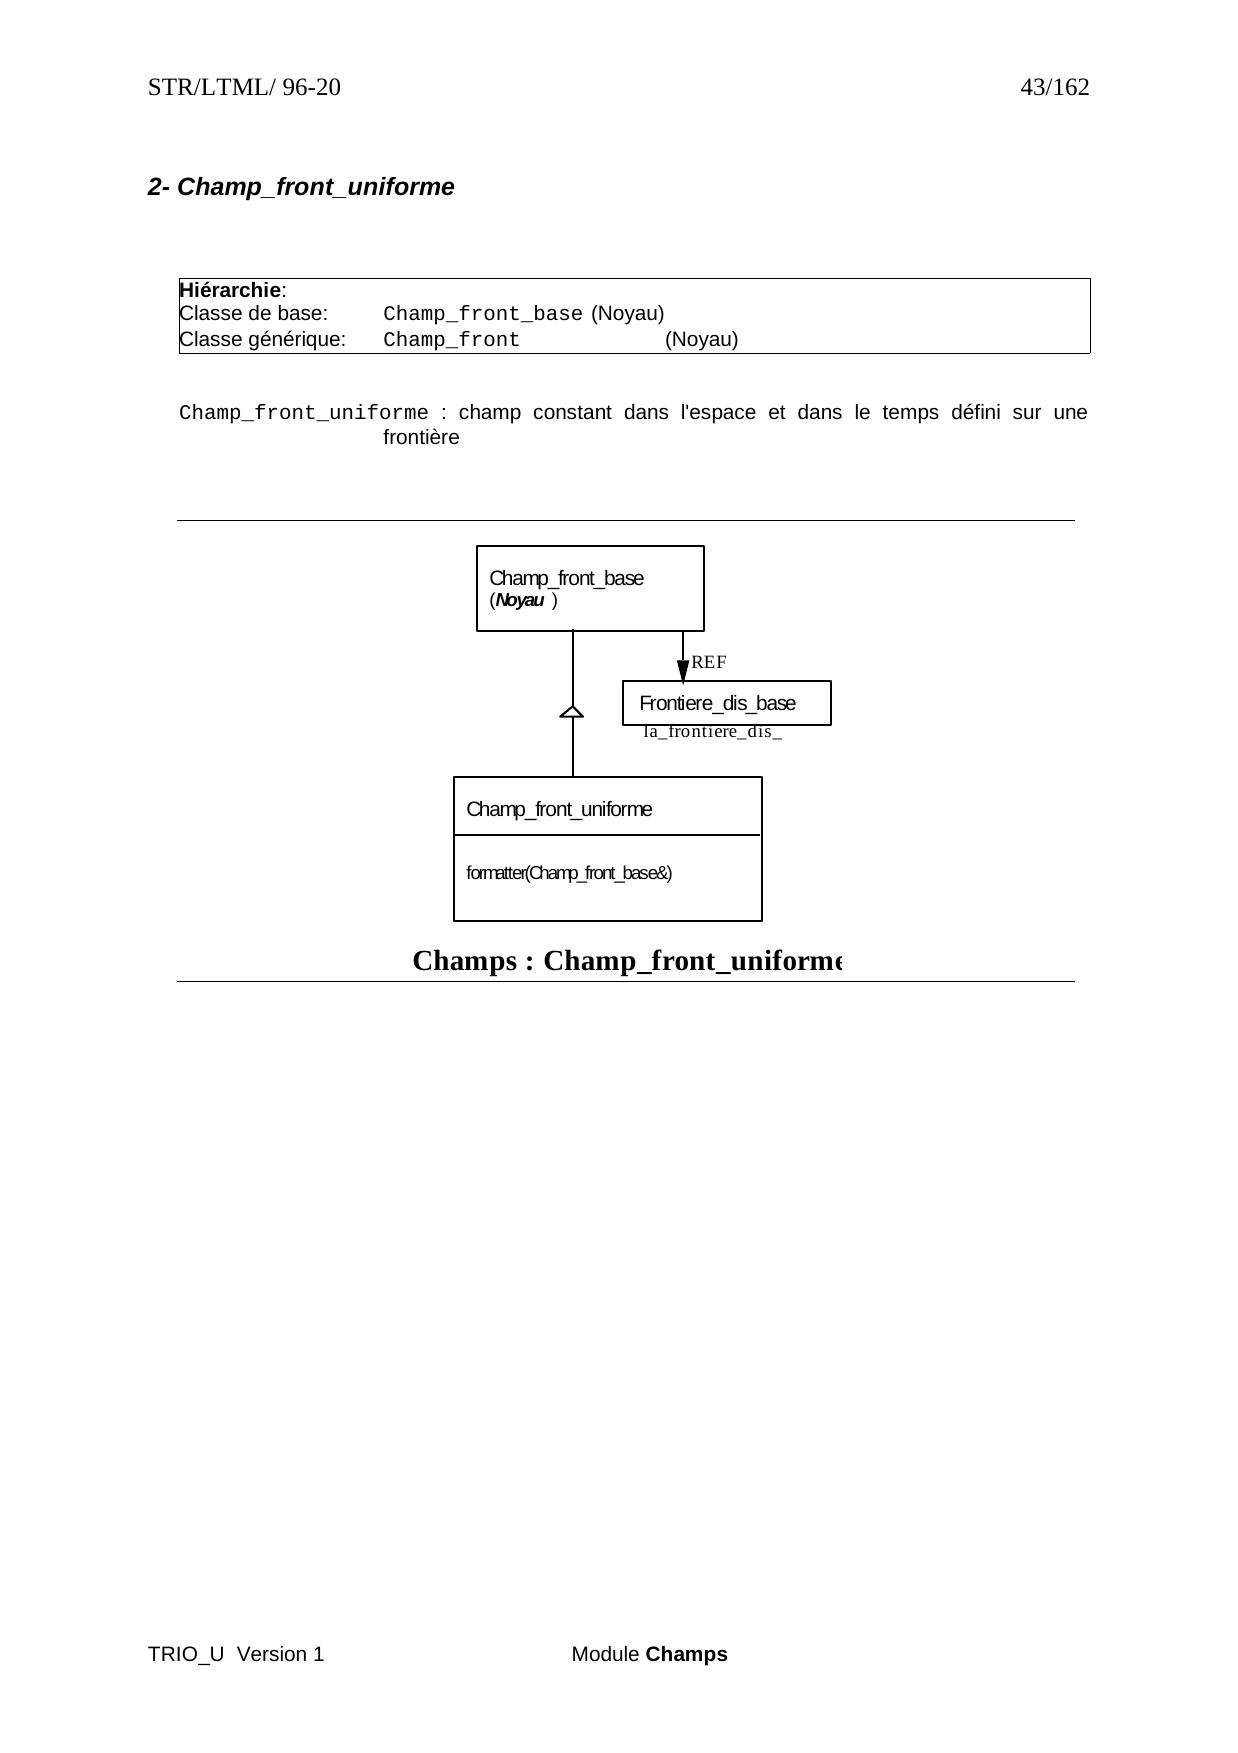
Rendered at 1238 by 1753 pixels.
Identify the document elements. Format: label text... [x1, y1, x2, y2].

subtitle 2- Champ_front_uniforme [148, 173, 1090, 201]
text Classe de base: Champ_front_base (Noyau) [180, 301, 1090, 327]
text Classe générique: Champ_front (Noyau) [180, 327, 1090, 353]
text Champ_front_uniforme : champ constant dans l'espace et dans le temps défini sur une frontière [179, 400, 1090, 449]
text Hiérarchie: [180, 279, 1090, 301]
